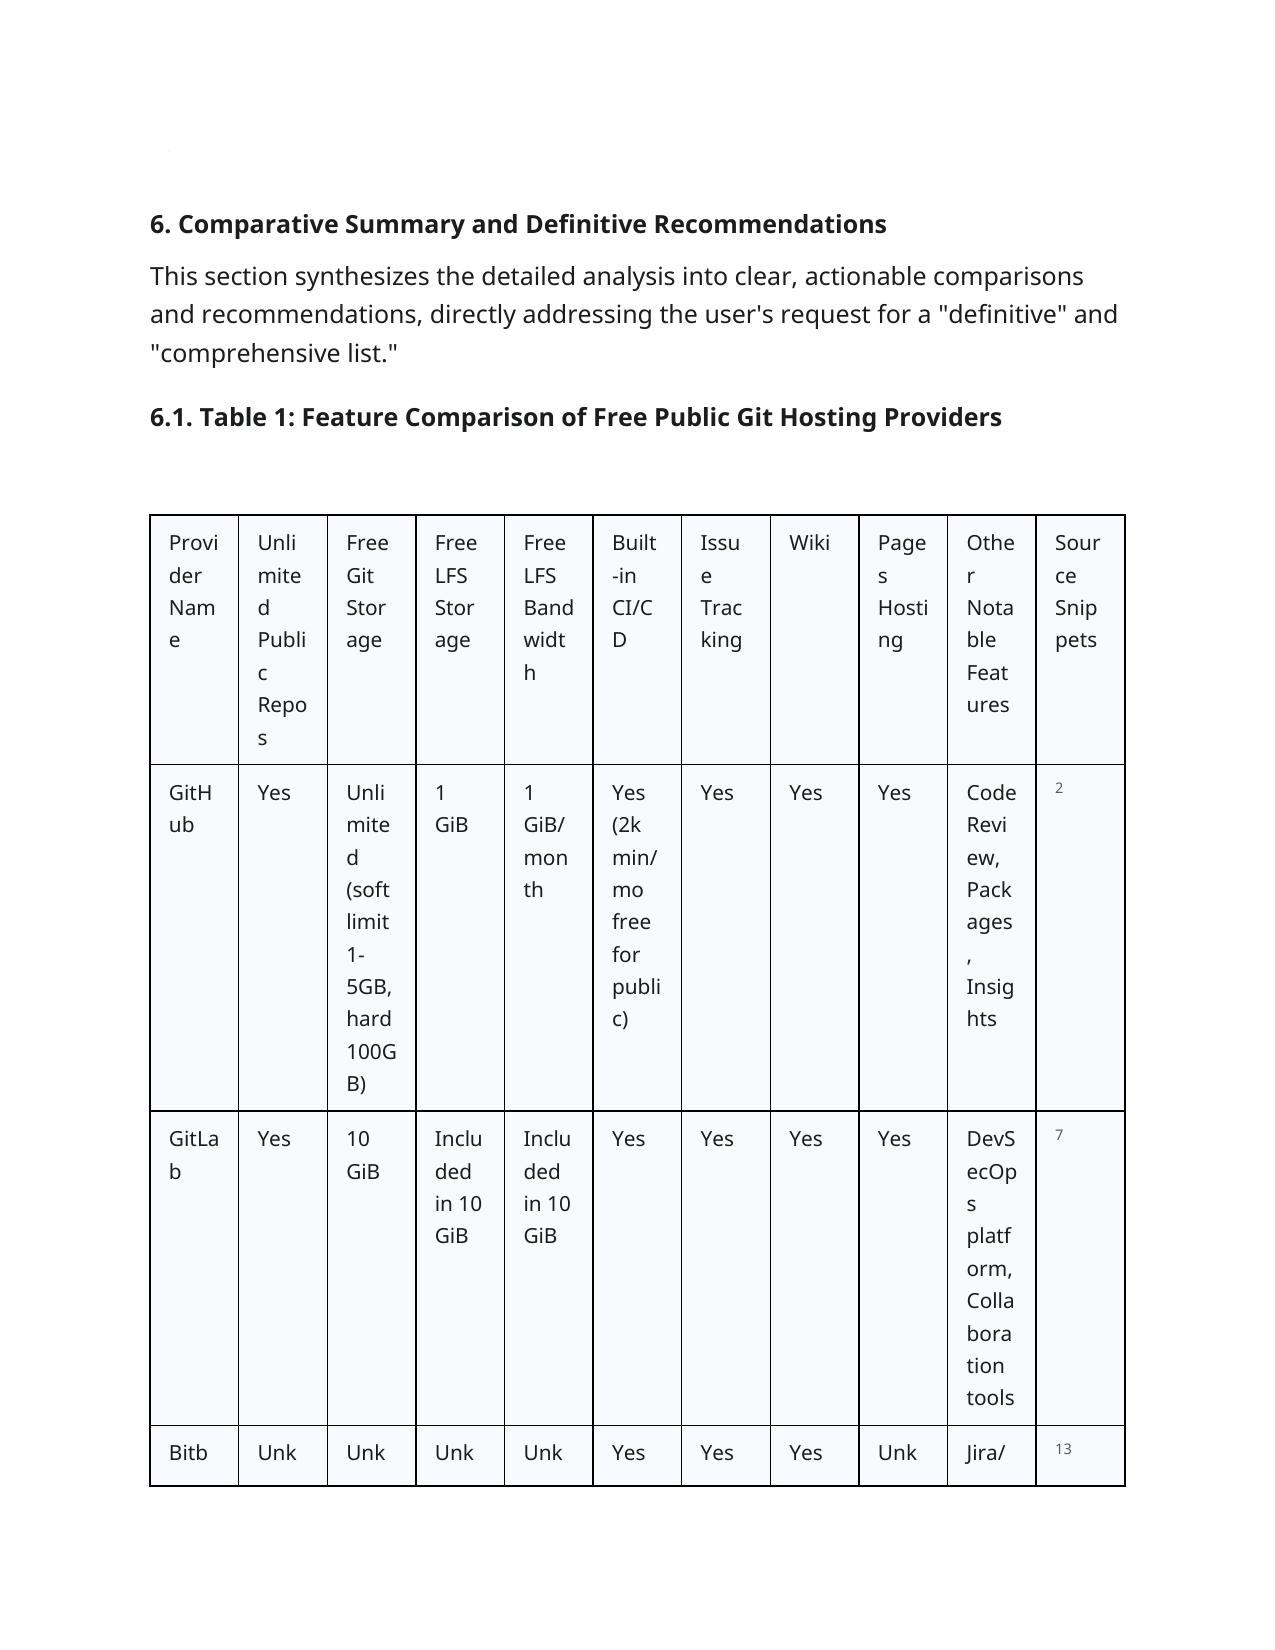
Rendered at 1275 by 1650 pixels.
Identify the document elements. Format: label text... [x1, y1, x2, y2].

table_cell 7 [1037, 1112, 1124, 1424]
table_header Free LFS Bandwidth [505, 516, 592, 764]
subtitle 6. Comparative Summary and Definitive Recommendations [150, 207, 1125, 241]
table_cell Yes [771, 1112, 858, 1424]
table_cell Unk [417, 1426, 504, 1485]
text This section synthesizes the detailed analysis into clear, actionable comparisons and recommendations, directly addressing the user's request for a "definitive" and "comprehensive list." [150, 258, 1125, 370]
table_cell GitLab [151, 1112, 238, 1424]
table_header Pages Hosting [860, 516, 947, 764]
table_cell Yes [239, 1112, 327, 1424]
table_cell Included in 10 GiB [505, 1112, 592, 1424]
table_cell Unk [239, 1426, 327, 1485]
table_cell GitHub [151, 765, 238, 1110]
table_cell DevSecOps platform, Collaboration tools [948, 1112, 1035, 1424]
table_cell Yes [860, 1112, 947, 1424]
table_cell Yes [594, 1112, 681, 1424]
table_cell Unk [860, 1426, 947, 1485]
table_cell Included in 10 GiB [417, 1112, 504, 1424]
table_cell Yes [682, 1112, 770, 1424]
table_header Other Notable Features [948, 516, 1035, 764]
table_cell Jira/ [948, 1426, 1035, 1485]
table_cell Unk [505, 1426, 592, 1485]
table_cell 1 GiB/month [505, 765, 592, 1110]
table_header Issue Tracking [682, 516, 770, 764]
table_cell Unlimited (soft limit 1-5GB, hard 100GB) [328, 765, 415, 1110]
table_header Provider Name [151, 516, 238, 764]
table_cell Yes [771, 1426, 858, 1485]
table_cell 10 GiB [328, 1112, 415, 1424]
table_header Source Snippets [1037, 516, 1124, 764]
table_cell 2 [1037, 765, 1124, 1110]
table_cell Unk [328, 1426, 415, 1485]
subtitle 6.1. Table 1: Feature Comparison of Free Public Git Hosting Providers [150, 399, 1125, 433]
table_cell Yes [860, 765, 947, 1110]
table_cell Yes [771, 765, 858, 1110]
table_cell Code Review, Packages, Insights [948, 765, 1035, 1110]
table_cell Yes [239, 765, 327, 1110]
table_header Free LFS Storage [417, 516, 504, 764]
table_cell 1 GiB [417, 765, 504, 1110]
table_header Unlimited Public Repos [239, 516, 327, 764]
table_header Built-in CI/CD [594, 516, 681, 764]
table_cell Yes [682, 765, 770, 1110]
table_cell Yes [594, 1426, 681, 1485]
table_cell Yes [682, 1426, 770, 1485]
table_cell Bitb [151, 1426, 238, 1485]
table_cell 13 [1037, 1426, 1124, 1485]
table_header Wiki [771, 516, 858, 764]
table_header Free Git Storage [328, 516, 415, 764]
table_cell Yes (2k min/mo free for public) [594, 765, 681, 1110]
